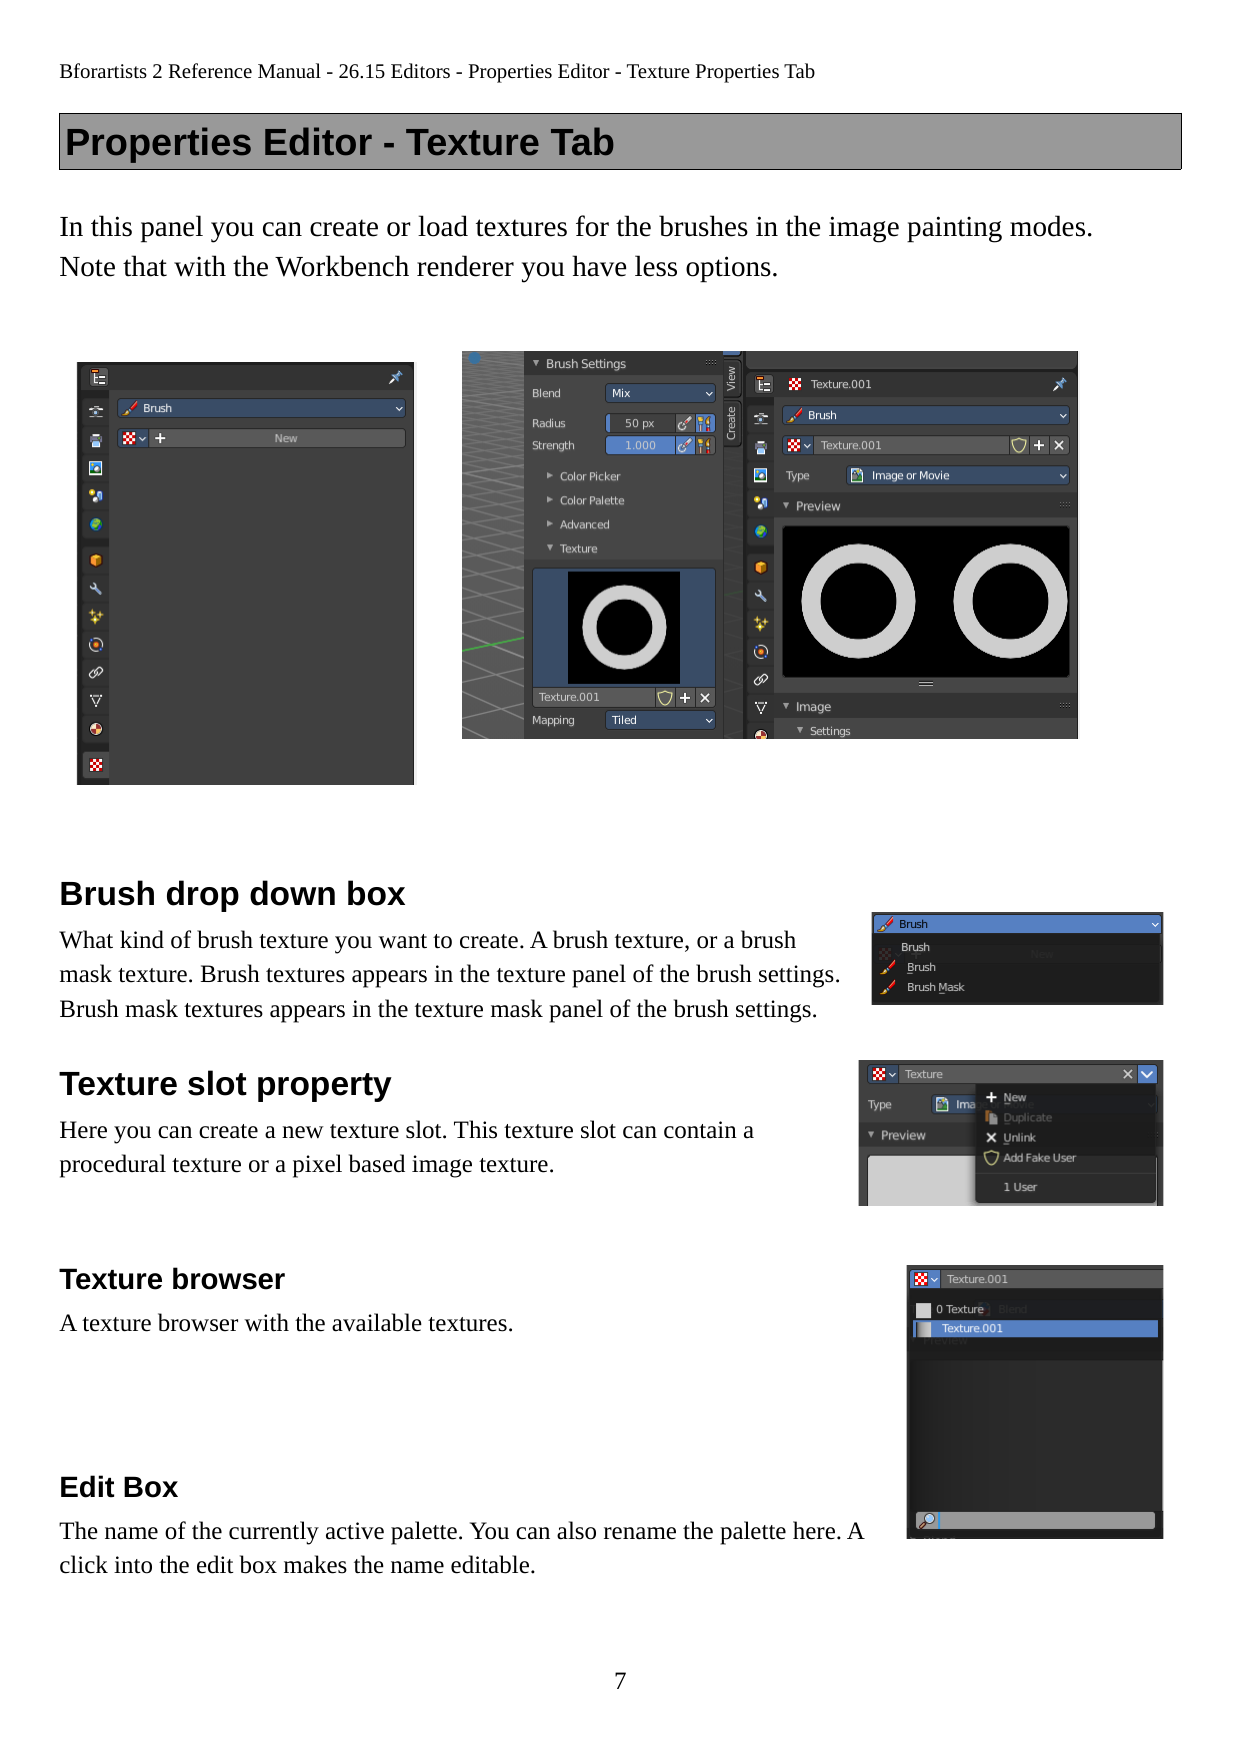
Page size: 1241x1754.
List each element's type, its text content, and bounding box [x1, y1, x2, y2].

subtitle Brush drop down box [59, 873, 1181, 912]
picture [871, 912, 1164, 1005]
subtitle Texture slot property [59, 1063, 858, 1102]
text Here you can create a new texture slot. This texture slot can contain a procedural texture or a pixel based image texture. [59, 1115, 858, 1178]
subtitle Texture browser [59, 1262, 1181, 1296]
text The name of the currently active palette. You can also rename the palette here. A click into the edit box makes the name editable. [59, 1516, 1181, 1579]
text Note that with the Workbench renderer you have less options. [59, 249, 1181, 283]
text In this panel you can create or load textures for the brushes in the image painting modes. [59, 209, 1181, 243]
subtitle [1164, 1063, 1181, 1102]
text What kind of brush texture you want to create. A brush texture, or a brush mask texture. Brush textures appears in the texture panel of the brush settings. Brush mask textures appears in the texture mask panel of the brush settings. [59, 925, 1181, 1022]
text A texture browser with the available textures. [59, 1308, 906, 1337]
subtitle Edit Box [59, 1470, 906, 1504]
table_header Properties Editor - Texture Tab [60, 114, 1181, 169]
picture [462, 351, 1080, 739]
picture [76, 362, 417, 785]
picture [858, 1060, 1164, 1206]
subtitle [1164, 1470, 1181, 1504]
picture [906, 1265, 1164, 1539]
